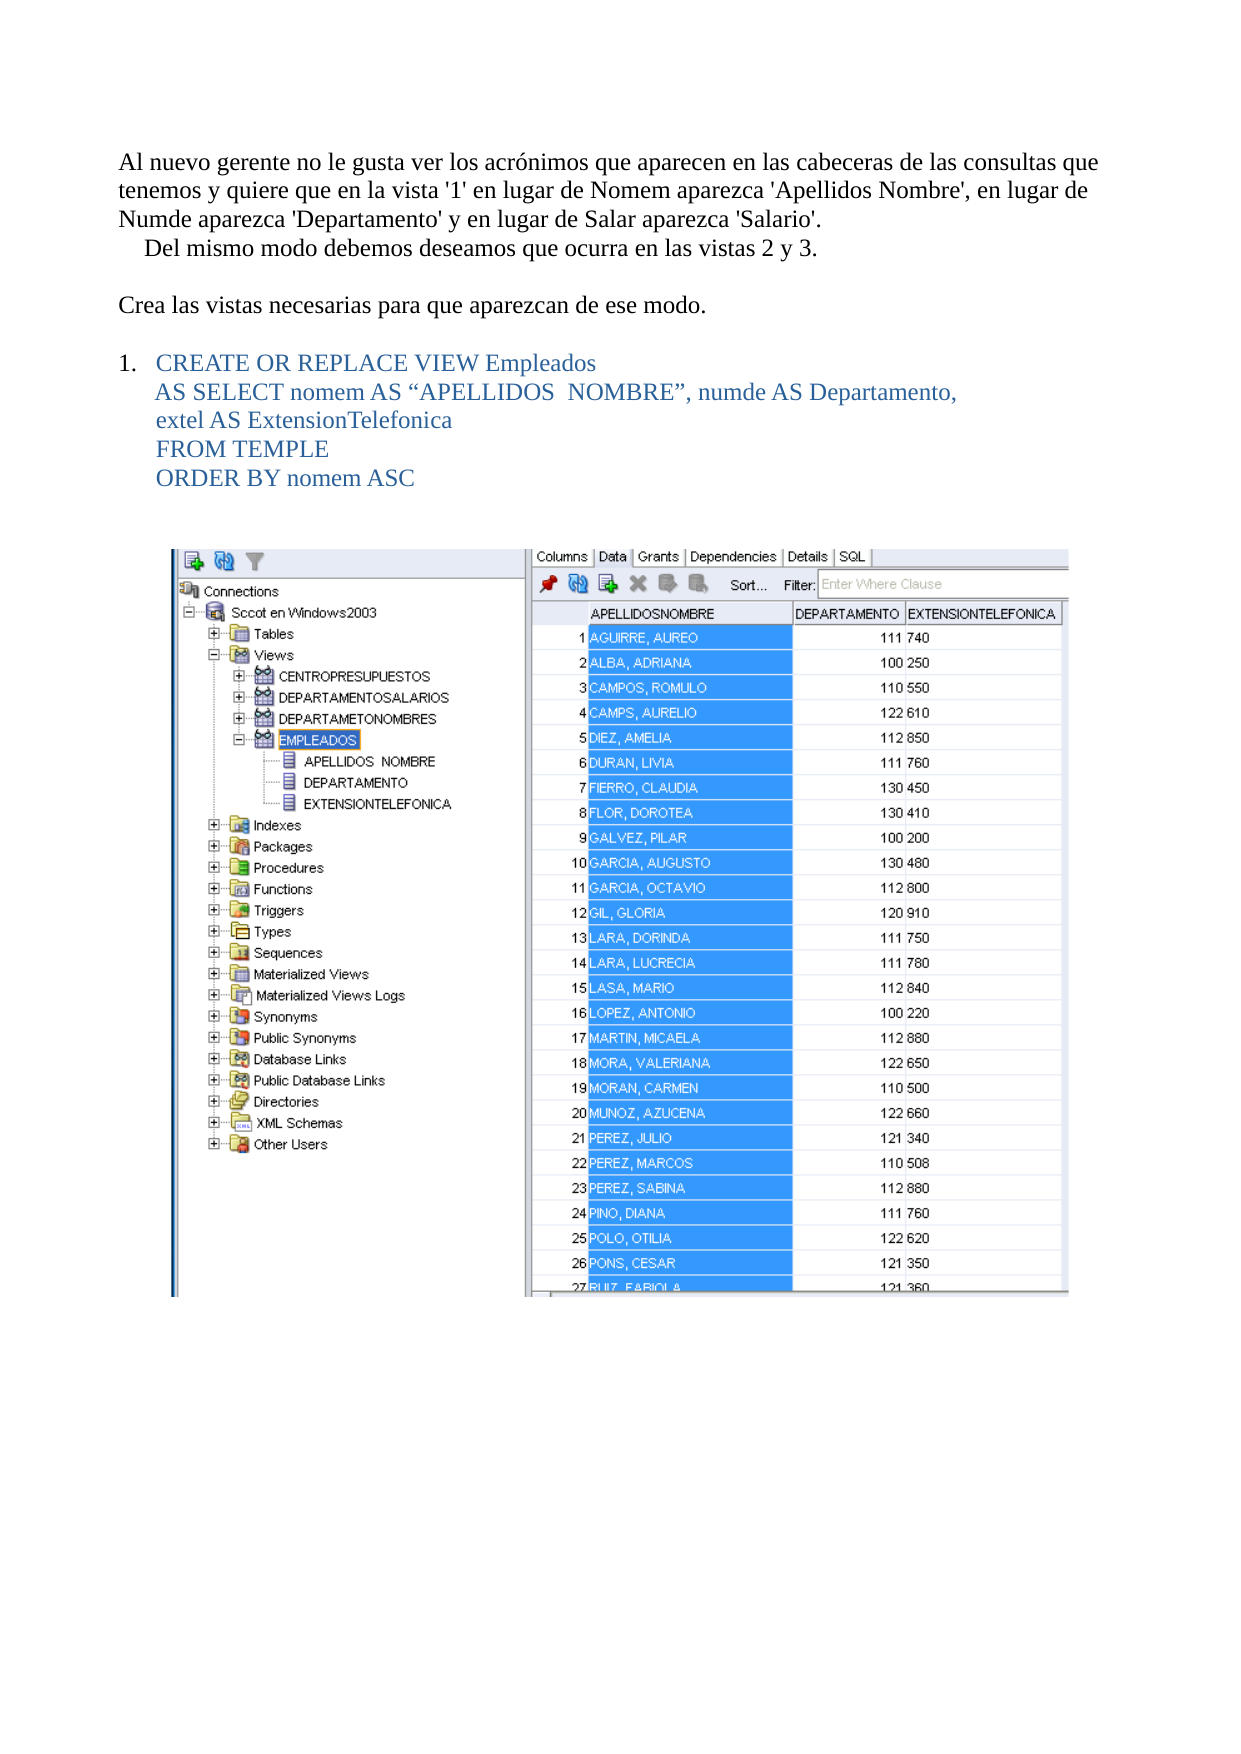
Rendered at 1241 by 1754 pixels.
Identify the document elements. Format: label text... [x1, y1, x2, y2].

text FROM TEMPLE [118, 434, 1122, 463]
text AS SELECT nomem AS “APELLIDOS NOMBRE”, numde AS Departamento, [118, 377, 1122, 406]
text Crea las vistas necesarias para que aparezcan de ese modo. [118, 291, 1122, 319]
text Al nuevo gerente no le gusta ver los acrónimos que aparecen en las cabeceras de las consultas que tenemos y quiere que en la vista '1' en lugar de Nomem aparezca 'Apellidos Nombre', en lugar de Numde aparezca 'Departamento' y en lugar de Salar aparezca 'Salario'. [118, 147, 1122, 233]
text extel AS ExtensionTelefonica [118, 406, 1122, 434]
text ORDER BY nomem ASC [118, 463, 1122, 492]
picture [171, 549, 1069, 1297]
text 1. CREATE OR REPLACE VIEW Empleados [118, 348, 1122, 377]
text Del mismo modo debemos deseamos que ocurra en las vistas 2 y 3. [144, 233, 1122, 262]
